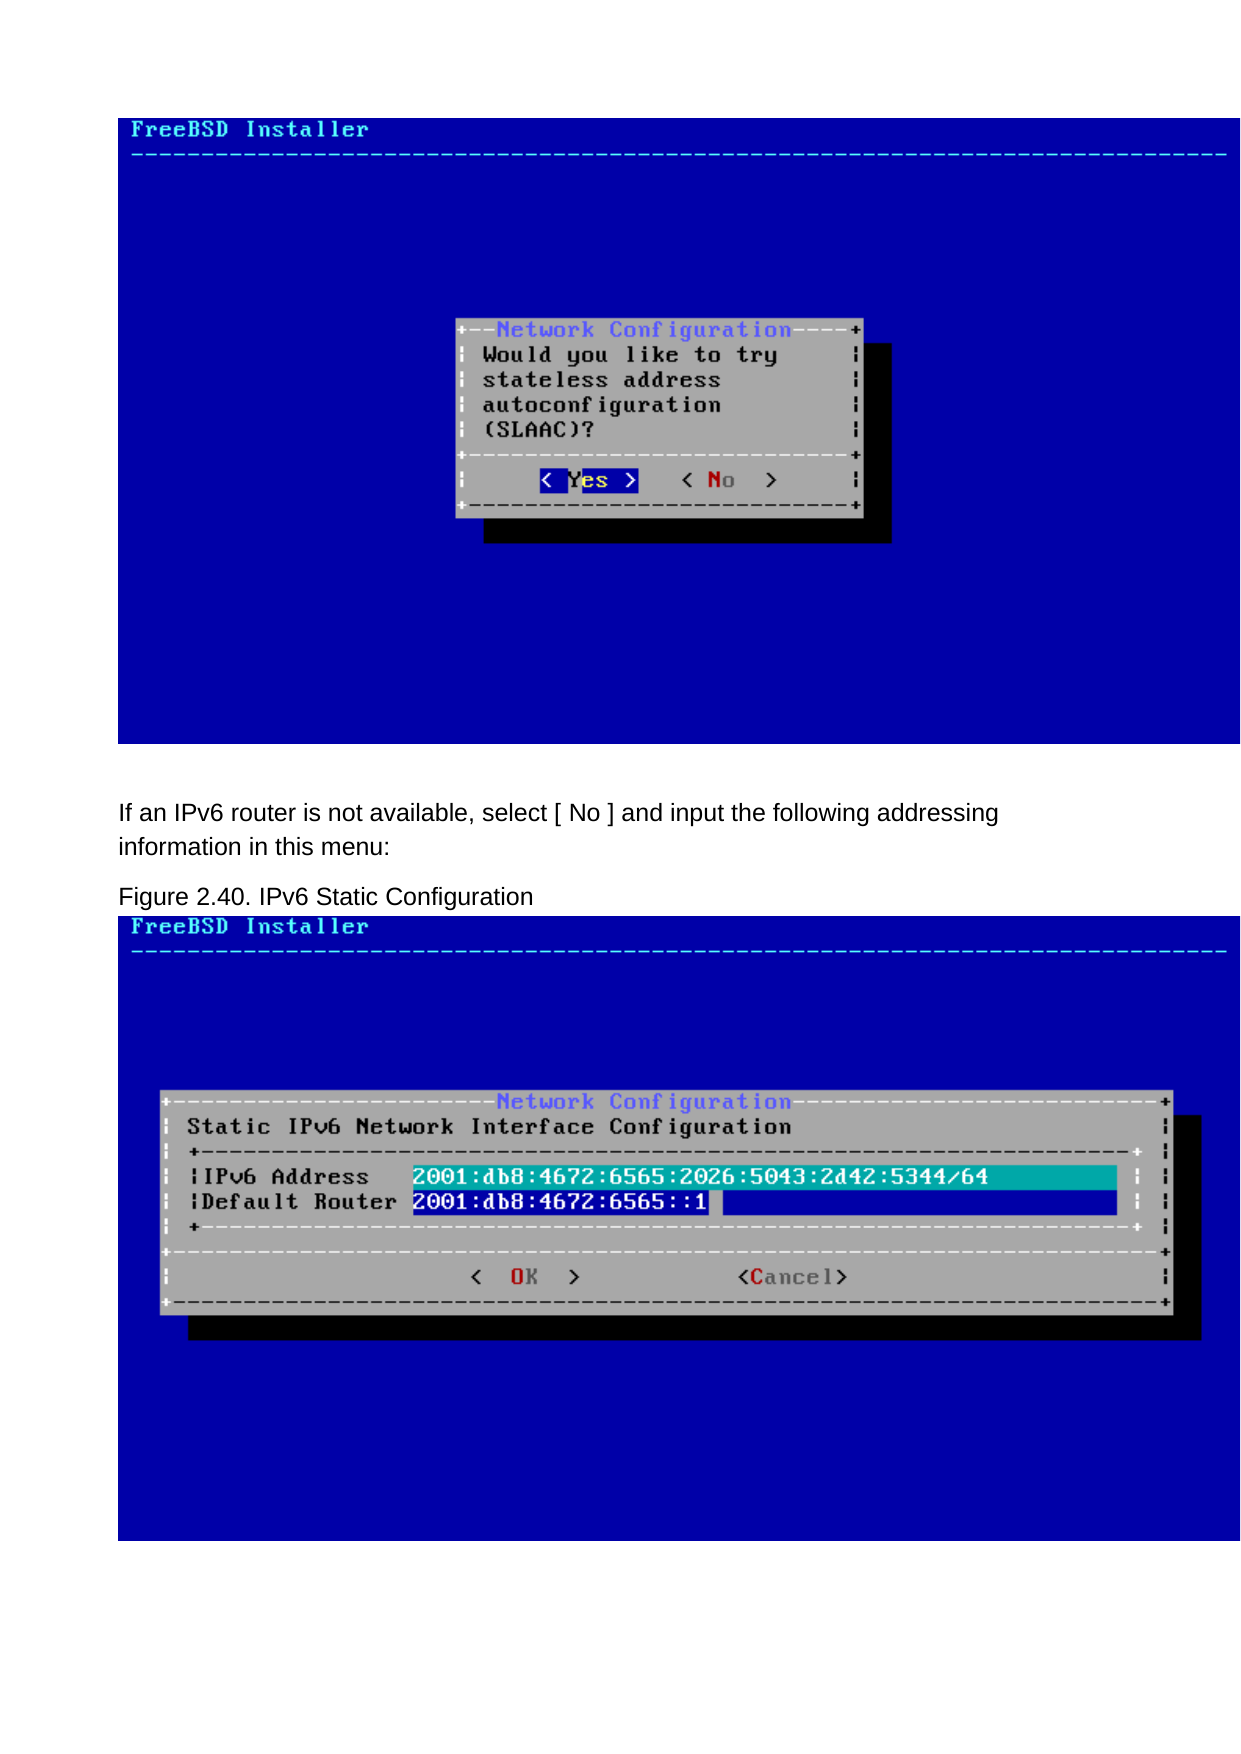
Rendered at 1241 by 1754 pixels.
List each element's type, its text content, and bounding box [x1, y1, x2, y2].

text If an IPv6 router is not available, select [ No ] and input the following addressing information in this menu: [118, 798, 1122, 861]
picture [118, 916, 1241, 1541]
picture [118, 118, 1241, 744]
text Figure 2.40. IPv6 Static Configuration [118, 881, 1122, 910]
